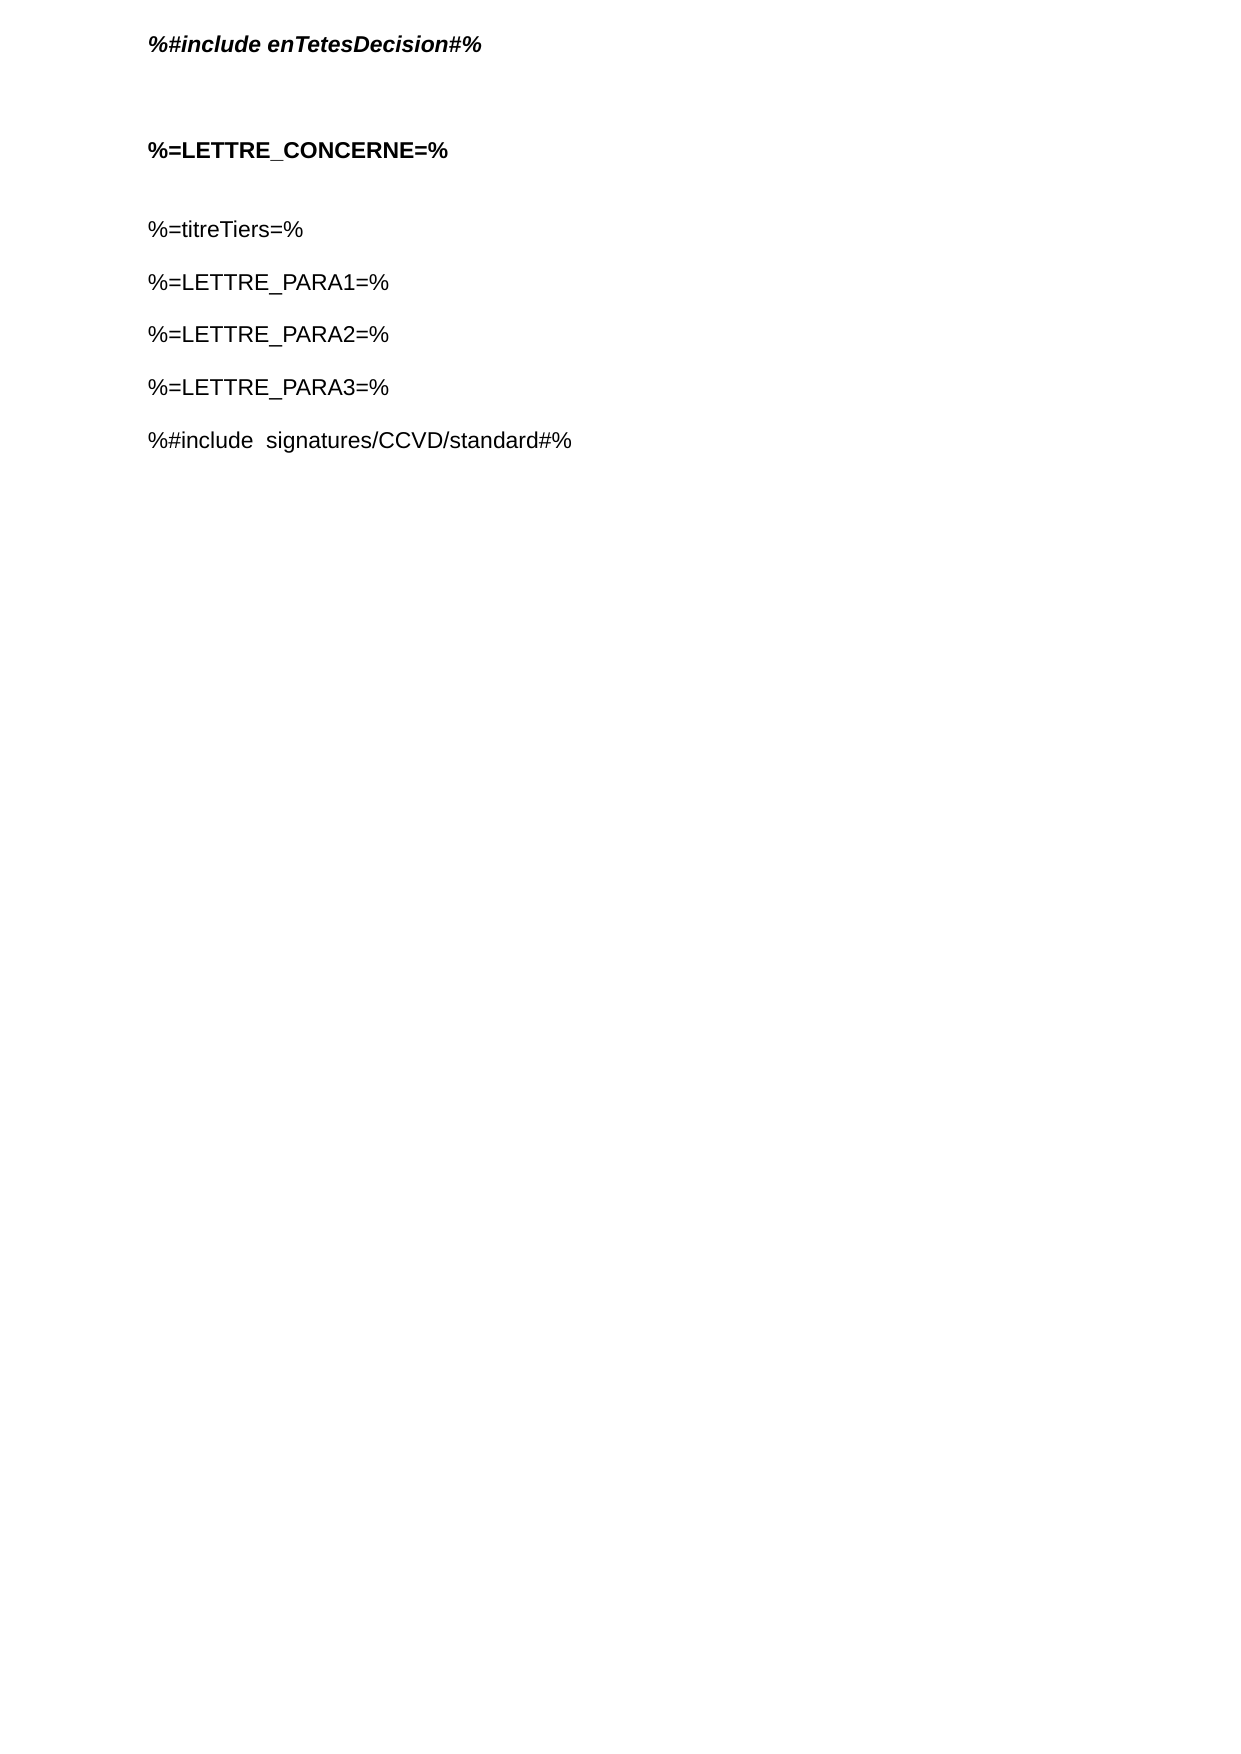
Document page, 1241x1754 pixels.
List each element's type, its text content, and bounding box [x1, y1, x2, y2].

text %=LETTRE_PARA3=% [148, 374, 1152, 400]
text %=LETTRE_PARA2=% [148, 321, 1152, 347]
text %#include enTetesDecision#% [148, 31, 1152, 58]
text %=LETTRE_CONCERNE=% [148, 137, 1152, 163]
text %=titreTiers=% [148, 216, 1152, 242]
text %#include signatures/CCVD/standard#% [148, 427, 1152, 453]
text %=LETTRE_PARA1=% [148, 268, 1152, 295]
